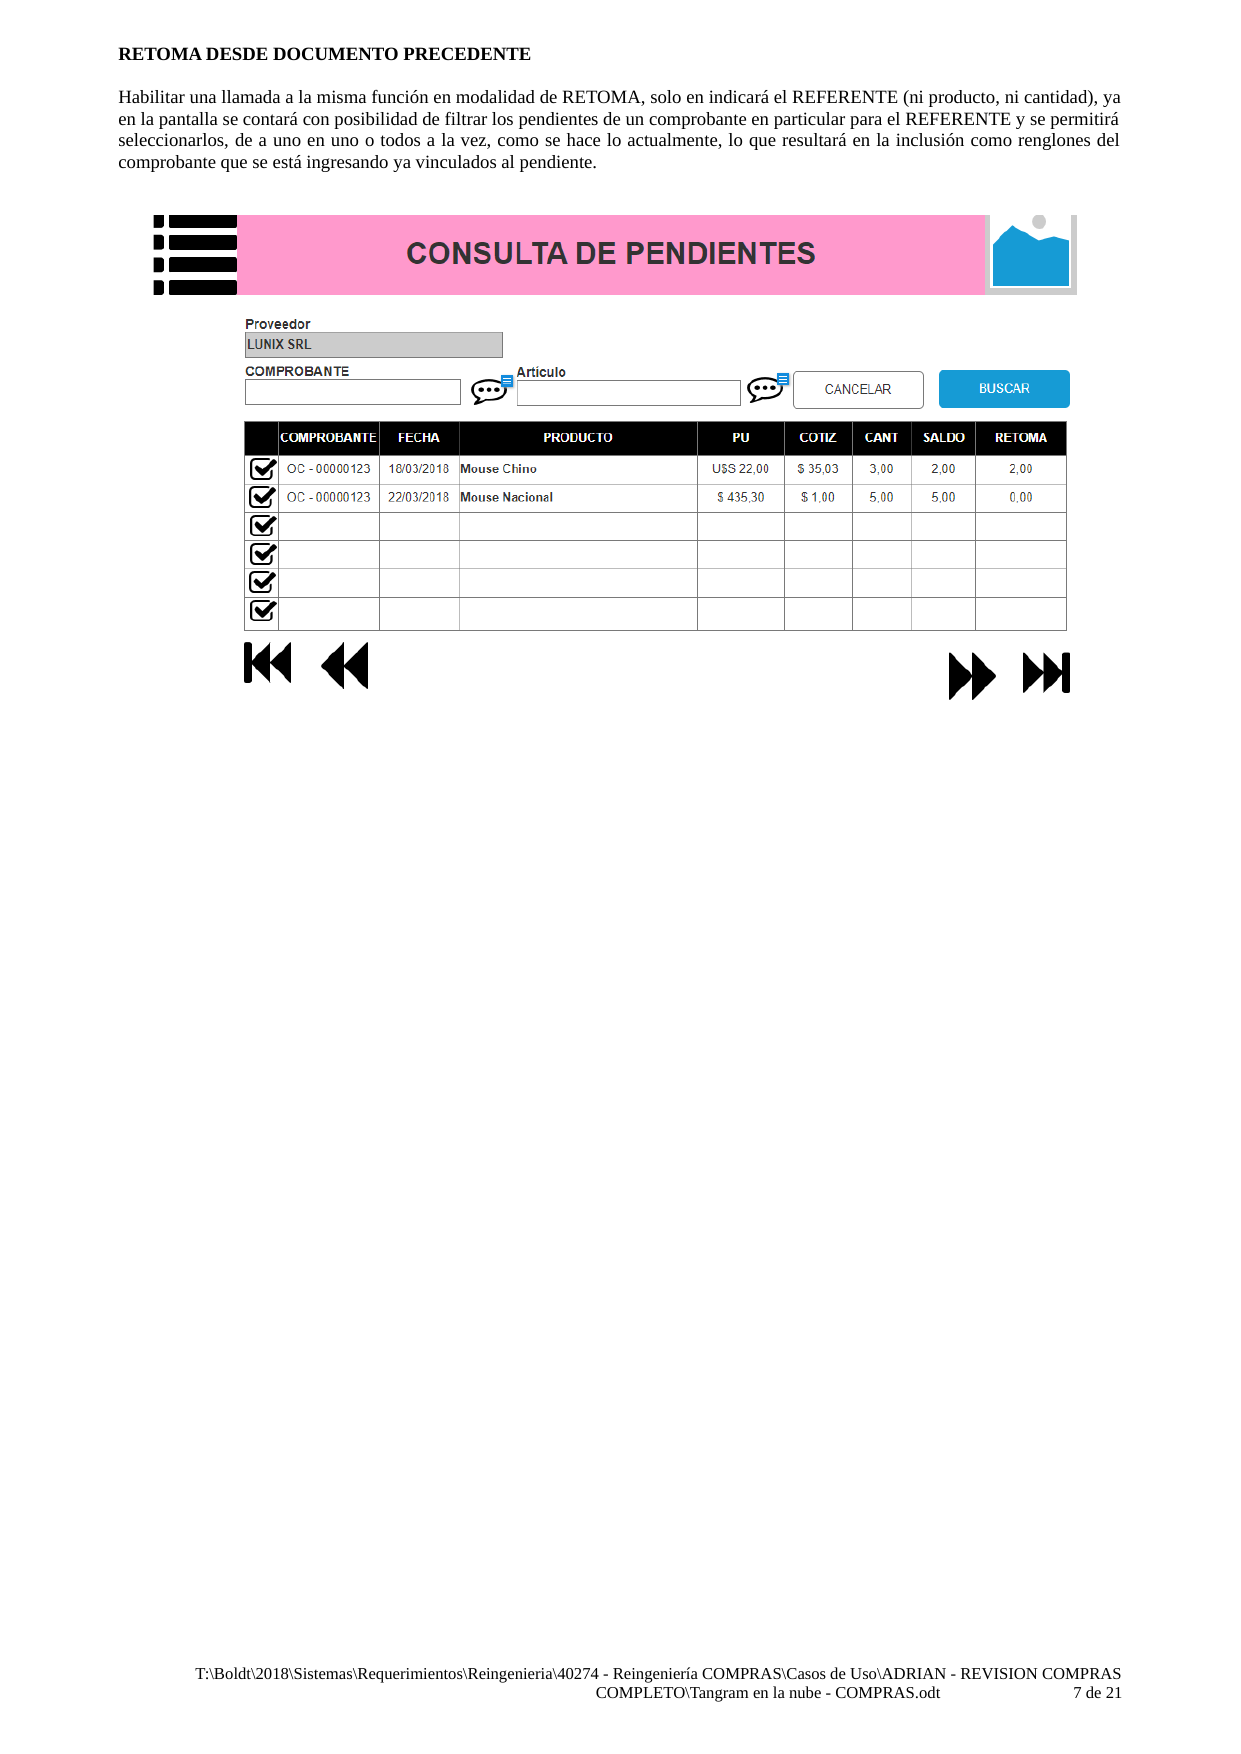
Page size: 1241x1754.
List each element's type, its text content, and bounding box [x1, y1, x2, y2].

picture [153, 215, 1087, 737]
text Habilitar una llamada a la misma función en modalidad de RETOMA, solo en indicará el REFERENTE (ni producto, ni cantidad), ya en la pantalla se contará con posibilidad de filtrar los pendientes de un comprobante en particular para el REFERENTE y se permitirá seleccionarlos, de a uno en uno o todos a la vez, como se hace lo actualmente, lo que resultará en la inclusión como renglones del comprobante que se está ingresando ya vinculados al pendiente. [118, 86, 1122, 172]
text RETOMA DESDE DOCUMENTO PRECEDENTE [118, 43, 1122, 64]
